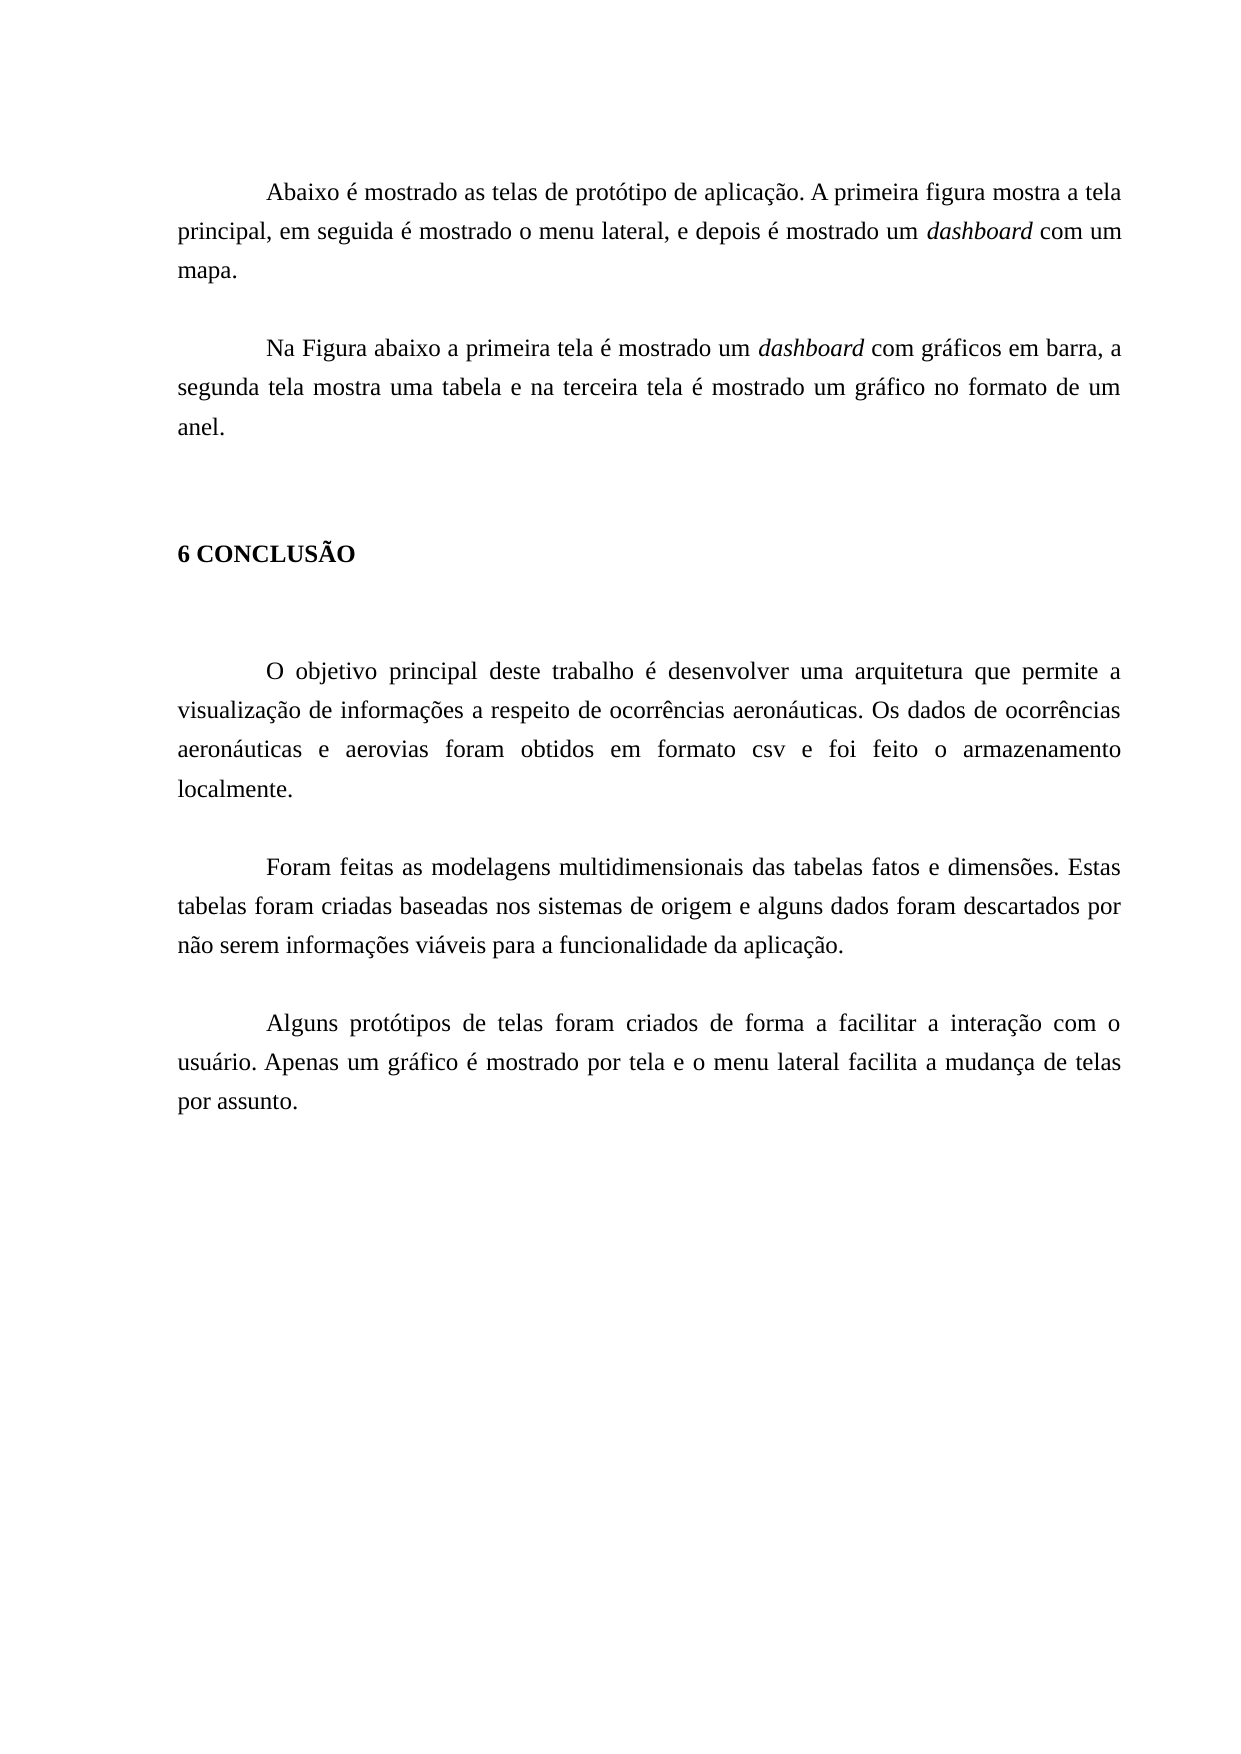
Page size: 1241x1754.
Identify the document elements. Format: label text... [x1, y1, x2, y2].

subtitle Conclusão [177, 539, 1122, 568]
text Abaixo é mostrado as telas de protótipo de aplicação. A primeira figura mostra a tela principal, em seguida é mostrado o menu lateral, e depois é mostrado um dashboard com um mapa. [177, 177, 1122, 284]
text Na Figura abaixo a primeira tela é mostrado um dashboard com gráficos em barra, a segunda tela mostra uma tabela e na terceira tela é mostrado um gráfico no formato de um anel. [177, 333, 1122, 440]
text Foram feitas as modelagens multidimensionais das tabelas fatos e dimensões. Estas tabelas foram criadas baseadas nos sistemas de origem e alguns dados foram descartados por não serem informações viáveis para a funcionalidade da aplicação. [177, 852, 1122, 959]
text Alguns protótipos de telas foram criados de forma a facilitar a interação com o usuário. Apenas um gráfico é mostrado por tela e o menu lateral facilita a mudança de telas por assunto. [177, 1008, 1122, 1115]
text O objetivo principal deste trabalho é desenvolver uma arquitetura que permite a visualização de informações a respeito de ocorrências aeronáuticas. Os dados de ocorrências aeronáuticas e aerovias foram obtidos em formato csv e foi feito o armazenamento localmente. [177, 656, 1122, 802]
